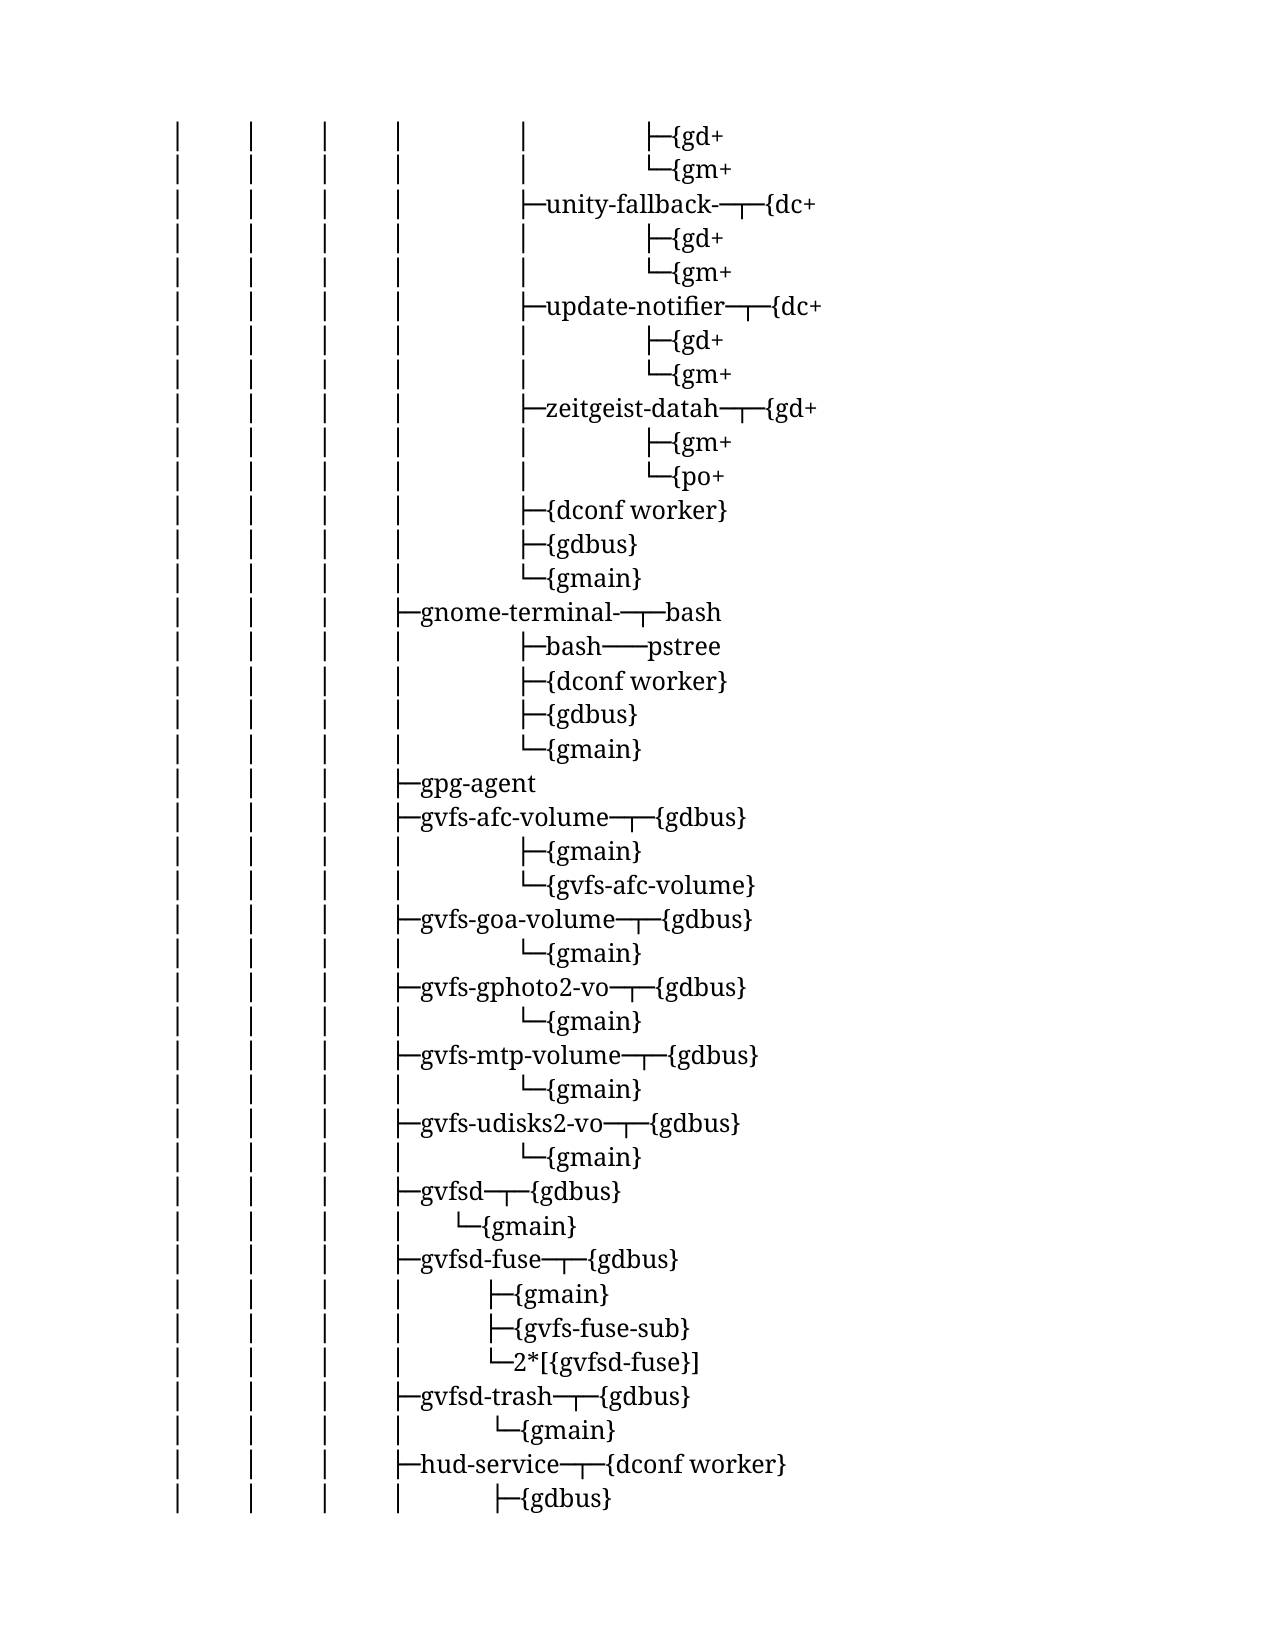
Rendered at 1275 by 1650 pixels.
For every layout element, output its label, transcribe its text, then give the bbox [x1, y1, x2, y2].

text │ │ │ │ └─2*[{gvfsd-fuse}] [118, 1344, 1157, 1378]
text │ │ │ │ └─{gmain} [118, 1208, 1157, 1242]
text │ │ │ │ ├─{gmain} [118, 1276, 1157, 1310]
text │ │ │ │ ├─zeitgeist-datah─┬─{gd+ [118, 391, 1157, 425]
text │ │ │ │ ├─{gdbus} [118, 527, 1157, 561]
text │ │ │ │ │ ├─{gd+ [118, 220, 1157, 254]
text │ │ │ │ ├─{dconf worker} [118, 493, 1157, 527]
text │ │ │ │ └─{gmain} [118, 561, 1157, 595]
text │ │ │ │ ├─{gmain} [118, 833, 1157, 867]
text │ │ │ ├─gvfsd-fuse─┬─{gdbus} [118, 1242, 1157, 1276]
text │ │ │ │ └─{gmain} [118, 731, 1157, 765]
text │ │ │ │ └─{gmain} [118, 1140, 1157, 1174]
text │ │ │ │ │ └─{gm+ [118, 357, 1157, 391]
text │ │ │ │ ├─{gdbus} [118, 697, 1157, 731]
text │ │ │ │ ├─{gvfs-fuse-sub} [118, 1310, 1157, 1344]
text │ │ │ │ │ ├─{gm+ [118, 425, 1157, 459]
text │ │ │ ├─gvfs-gphoto2-vo─┬─{gdbus} [118, 970, 1157, 1004]
text │ │ │ │ ├─unity-fallback-─┬─{dc+ [118, 186, 1157, 220]
text │ │ │ │ │ └─{gm+ [118, 254, 1157, 288]
text │ │ │ │ └─{gvfs-afc-volume} [118, 867, 1157, 902]
text │ │ │ │ │ ├─{gd+ [118, 118, 1157, 152]
text │ │ │ ├─gvfs-mtp-volume─┬─{gdbus} [118, 1038, 1157, 1072]
text │ │ │ ├─hud-service─┬─{dconf worker} [118, 1447, 1157, 1481]
text │ │ │ │ │ └─{po+ [118, 459, 1157, 493]
text │ │ │ ├─gpg-agent [118, 765, 1157, 799]
text │ │ │ │ │ └─{gm+ [118, 152, 1157, 186]
text │ │ │ ├─gvfs-udisks2-vo─┬─{gdbus} [118, 1106, 1157, 1140]
text │ │ │ │ └─{gmain} [118, 1412, 1157, 1447]
text │ │ │ ├─gvfs-goa-volume─┬─{gdbus} [118, 902, 1157, 936]
text │ │ │ │ └─{gmain} [118, 936, 1157, 970]
text │ │ │ │ ├─{dconf worker} [118, 663, 1157, 697]
text │ │ │ │ └─{gmain} [118, 1004, 1157, 1038]
text │ │ │ │ ├─bash───pstree [118, 629, 1157, 663]
text │ │ │ ├─gvfs-afc-volume─┬─{gdbus} [118, 799, 1157, 833]
text │ │ │ ├─gnome-terminal-─┬─bash [118, 595, 1157, 629]
text │ │ │ │ └─{gmain} [118, 1072, 1157, 1106]
text │ │ │ ├─gvfsd-trash─┬─{gdbus} [118, 1378, 1157, 1412]
text │ │ │ │ ├─update-notifier─┬─{dc+ [118, 288, 1157, 322]
text │ │ │ │ │ ├─{gd+ [118, 322, 1157, 357]
text │ │ │ │ ├─{gdbus} [118, 1481, 1157, 1515]
text │ │ │ ├─gvfsd─┬─{gdbus} [118, 1174, 1157, 1208]
